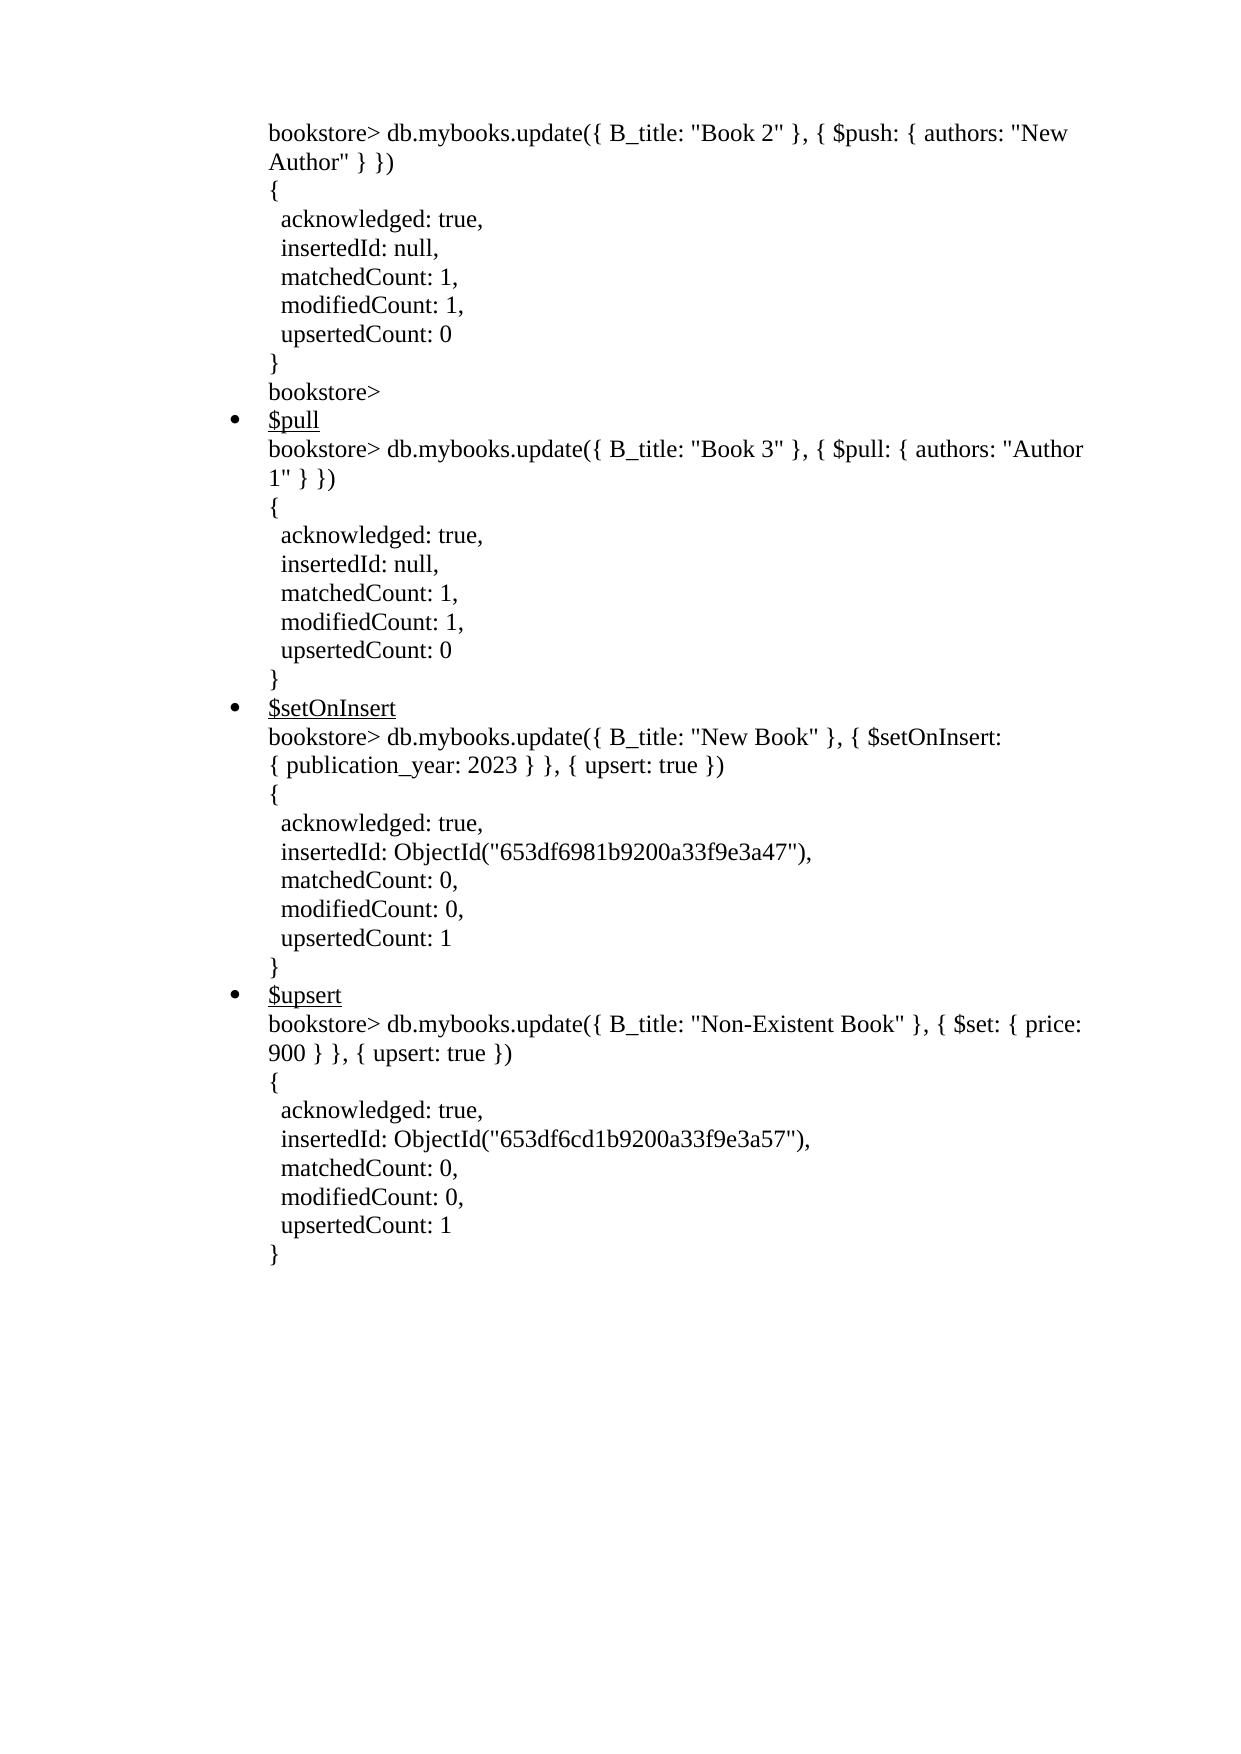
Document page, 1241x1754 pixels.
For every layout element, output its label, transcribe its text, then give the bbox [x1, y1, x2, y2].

list { [268, 176, 1122, 204]
list upsertedCount: 1 [268, 1211, 1122, 1239]
list upsertedCount: 0 [268, 319, 1122, 348]
list bookstore> db.mybooks.update({ B_title: "Book 3" }, { $pull: { authors: "Author 1" } }) [268, 434, 1122, 492]
list $setOnInsert [231, 693, 1122, 722]
list { [268, 779, 1122, 808]
list bookstore> db.mybooks.update({ B_title: "New Book" }, { $setOnInsert: { publication_year: 2023 } }, { upsert: true }) [268, 722, 1122, 779]
list bookstore> db.mybooks.update({ B_title: "Book 2" }, { $push: { authors: "New Author" } }) [268, 118, 1122, 176]
list } [268, 348, 1122, 377]
list insertedId: ObjectId("653df6981b9200a33f9e3a47"), [268, 837, 1122, 866]
list insertedId: null, [268, 549, 1122, 578]
list acknowledged: true, [268, 808, 1122, 837]
list modifiedCount: 0, [268, 894, 1122, 923]
list upsertedCount: 1 [268, 923, 1122, 952]
list { [268, 492, 1122, 521]
list modifiedCount: 1, [268, 607, 1122, 636]
list insertedId: null, [268, 233, 1122, 262]
list modifiedCount: 1, [268, 291, 1122, 319]
list acknowledged: true, [268, 1096, 1122, 1124]
list matchedCount: 0, [268, 1153, 1122, 1182]
list matchedCount: 0, [268, 866, 1122, 894]
list acknowledged: true, [268, 521, 1122, 549]
list matchedCount: 1, [268, 262, 1122, 291]
list { [268, 1067, 1122, 1096]
list } [268, 1239, 1122, 1268]
list $upsert [231, 981, 1122, 1009]
list bookstore> [268, 377, 1122, 406]
list modifiedCount: 0, [268, 1182, 1122, 1211]
list insertedId: ObjectId("653df6cd1b9200a33f9e3a57"), [268, 1124, 1122, 1153]
list upsertedCount: 0 [268, 636, 1122, 664]
list } [268, 952, 1122, 981]
list } [268, 664, 1122, 693]
list acknowledged: true, [268, 204, 1122, 233]
list matchedCount: 1, [268, 578, 1122, 607]
list bookstore> db.mybooks.update({ B_title: "Non-Existent Book" }, { $set: { price: 900 } }, { upsert: true }) [268, 1009, 1122, 1067]
list $pull [231, 406, 1122, 434]
